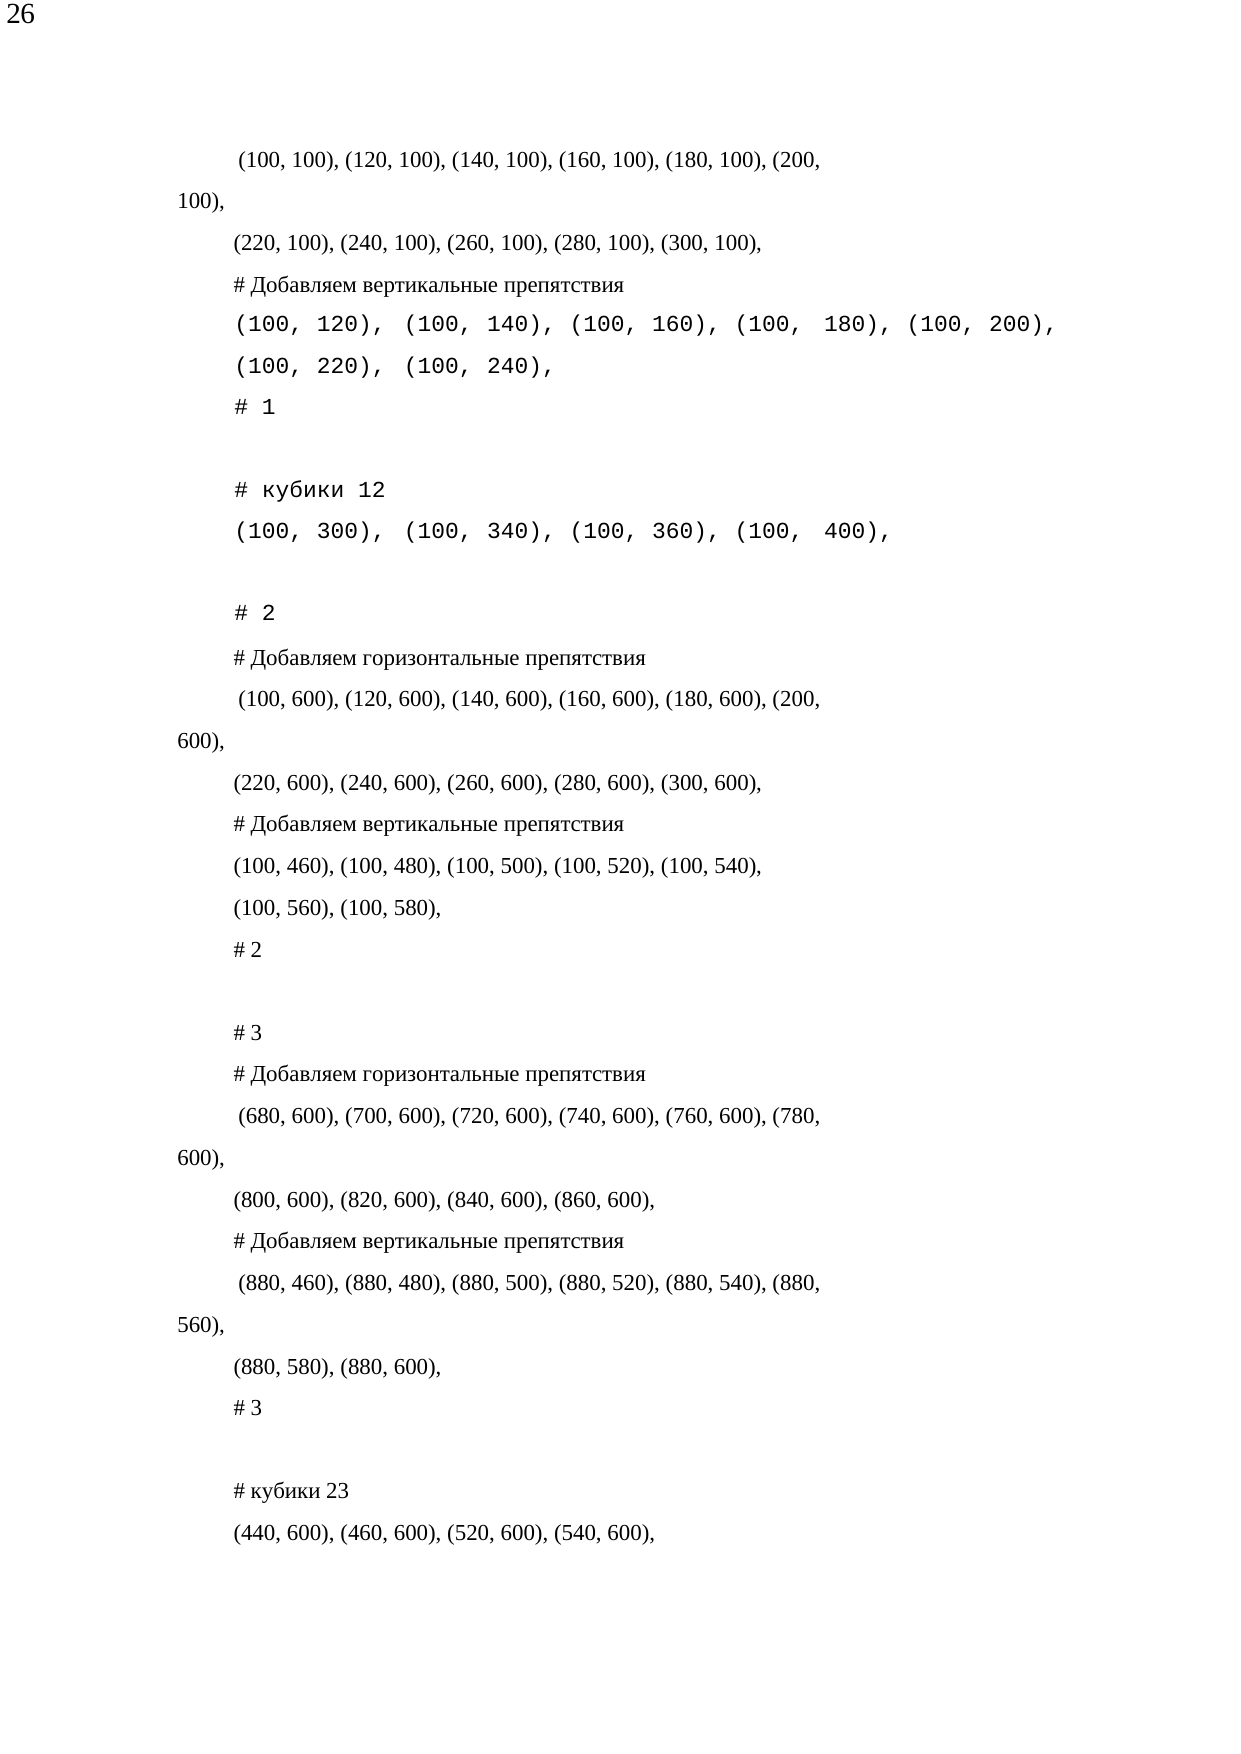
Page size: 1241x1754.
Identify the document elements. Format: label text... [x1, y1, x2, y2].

text # 3 [233, 1019, 1182, 1045]
text 100), [177, 188, 1182, 214]
text (880, 460), (880, 480), (880, 500), (880, 520), (880, 540), (880, [238, 1269, 1182, 1296]
table_header (100, 120), [229, 310, 396, 344]
text (880, 580), (880, 600), [233, 1353, 1182, 1379]
text (220, 600), (240, 600), (260, 600), (280, 600), (300, 600), [233, 769, 1182, 795]
text # кубики 23 [233, 1478, 1182, 1504]
table_cell [480, 572, 817, 627]
table_cell (100, 220), # 1 [229, 344, 396, 448]
table_cell 400), [817, 448, 1068, 572]
table_cell (100, [396, 344, 480, 448]
text # Добавляем вертикальные препятствия [233, 811, 1182, 837]
table_cell 340), (100, 360), (100, [480, 448, 817, 572]
table_cell (100, [396, 448, 480, 572]
text (440, 600), (460, 600), (520, 600), (540, 600), [233, 1519, 1182, 1546]
table_cell [396, 572, 480, 627]
text (680, 600), (700, 600), (720, 600), (740, 600), (760, 600), (780, [238, 1102, 1182, 1129]
text (220, 100), (240, 100), (260, 100), (280, 100), (300, 100), [233, 229, 1182, 256]
text # Добавляем горизонтальные препятствия [233, 1061, 1182, 1087]
text (800, 600), (820, 600), (840, 600), (860, 600), [233, 1186, 1182, 1212]
table_header 180), (100, 200), [817, 310, 1068, 344]
table_cell [817, 344, 1068, 448]
text (100, 560), (100, 580), [233, 894, 1182, 920]
text 600), [177, 1144, 1182, 1170]
table_header (100, [396, 310, 480, 344]
text (100, 600), (120, 600), (140, 600), (160, 600), (180, 600), (200, [238, 685, 1182, 712]
text 560), [177, 1311, 1182, 1337]
table_cell [817, 572, 1068, 627]
table_cell # 2 [229, 572, 396, 627]
text # 2 [233, 936, 1182, 962]
table_cell 240), [480, 344, 817, 448]
text # 3 [233, 1394, 1182, 1421]
text # Добавляем вертикальные препятствия [233, 1227, 1182, 1254]
text 600), [177, 727, 1182, 753]
text # Добавляем вертикальные препятствия [233, 271, 1182, 297]
text (100, 100), (120, 100), (140, 100), (160, 100), (180, 100), (200, [238, 146, 1182, 172]
table_header 140), (100, 160), (100, [480, 310, 817, 344]
table_cell # кубики 12 (100, 300), [229, 448, 396, 572]
text (100, 460), (100, 480), (100, 500), (100, 520), (100, 540), [233, 852, 1182, 879]
text # Добавляем горизонтальные препятствия [233, 643, 1182, 670]
